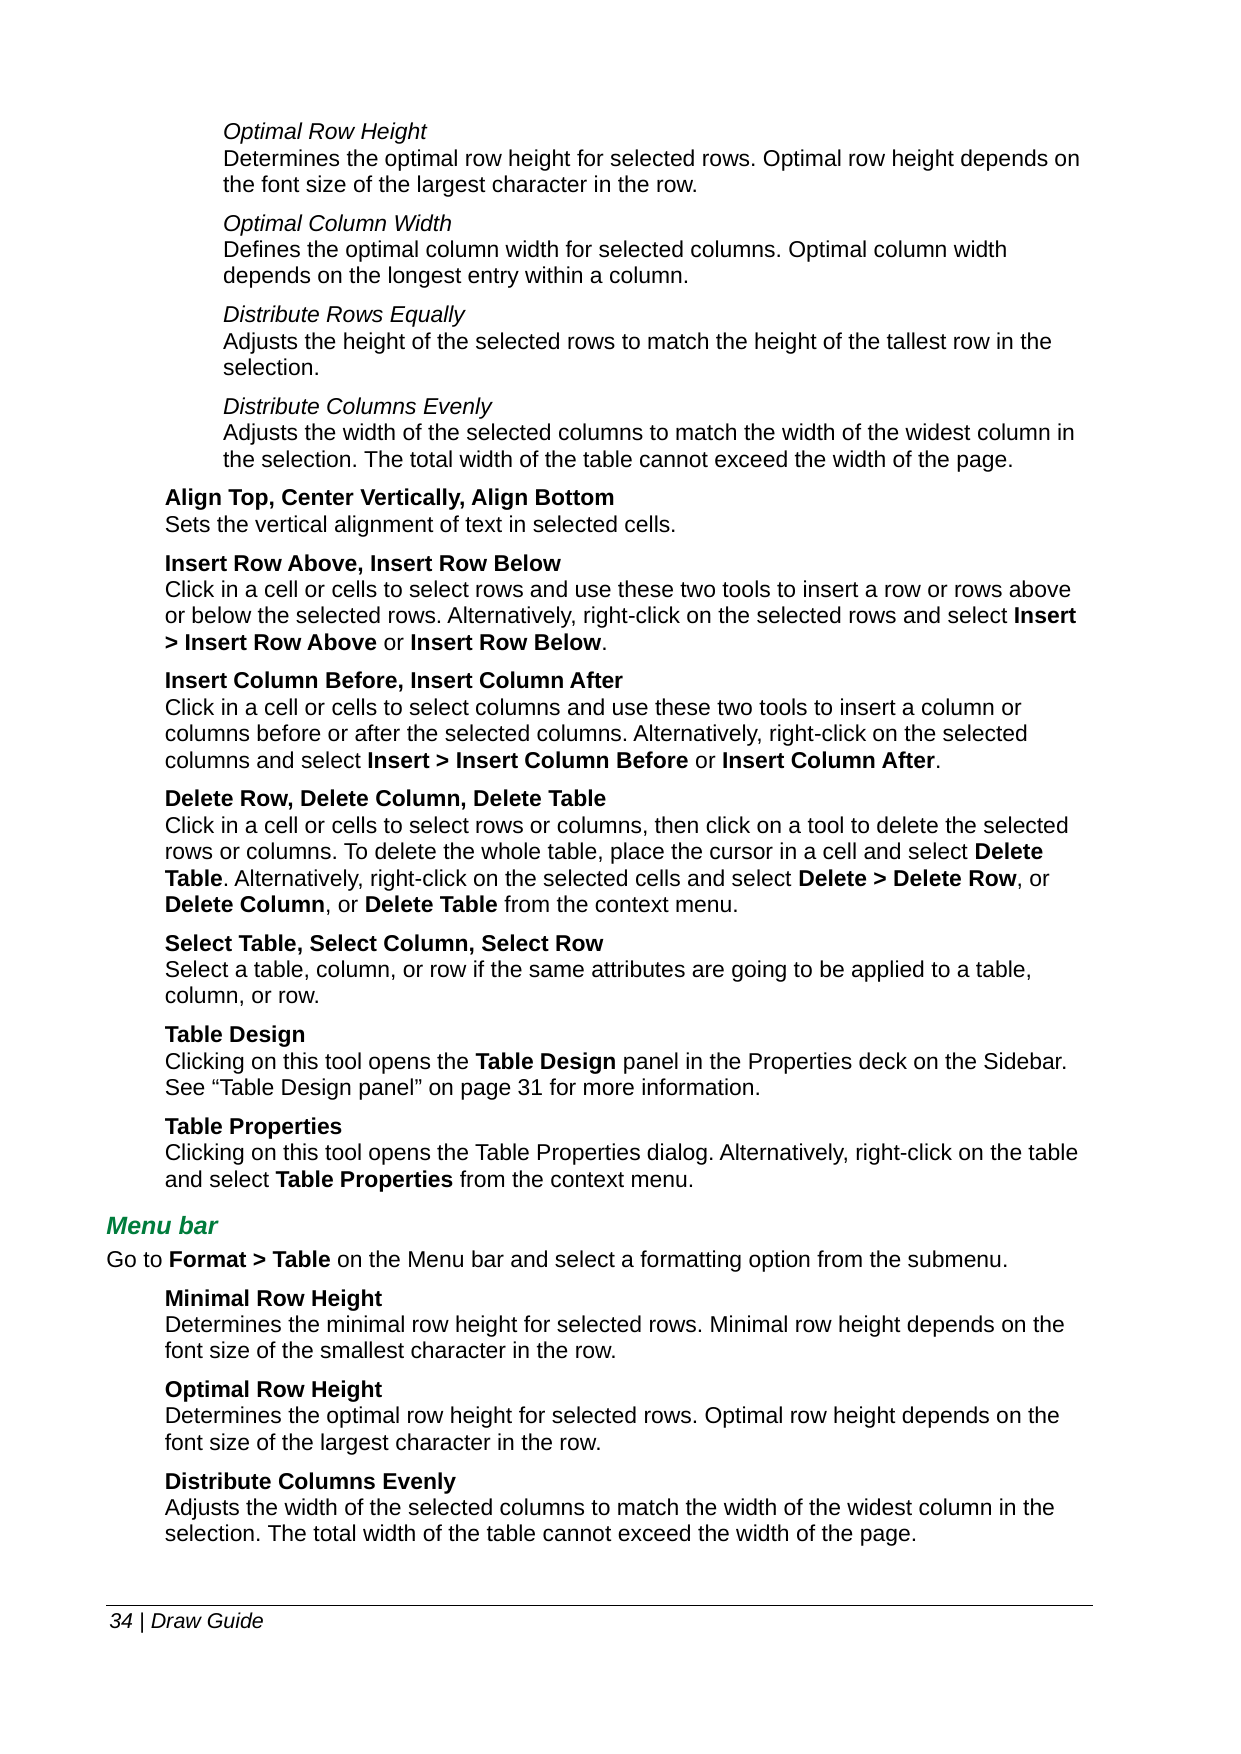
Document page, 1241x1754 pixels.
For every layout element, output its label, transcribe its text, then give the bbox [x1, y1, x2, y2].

text Determines the optimal row height for selected rows. Optimal row height depends on the font size of the largest character in the row. [223, 144, 1093, 197]
text Defines the optimal column width for selected columns. Optimal column width depends on the longest entry within a column. [223, 236, 1093, 289]
text Optimal Column Width [223, 210, 1093, 236]
text Adjusts the width of the selected columns to match the width of the widest column in the selection. The total width of the table cannot exceed the width of the page. [223, 419, 1093, 472]
text Minimal Row Height [164, 1284, 1093, 1311]
text Adjusts the height of the selected rows to match the height of the tallest row in the selection. [223, 328, 1093, 380]
text Table Properties [164, 1113, 1093, 1139]
text Optimal Row Height [164, 1376, 1093, 1402]
subtitle Menu bar [106, 1211, 1093, 1239]
text Go to Format > Table on the Menu bar and select a formatting option from the submenu. [106, 1246, 1093, 1272]
text Click in a cell or cells to select rows and use these two tools to insert a row or rows above or below the selected rows. Alternatively, right‑click on the selected rows and select Insert > Insert Row Above or Insert Row Below. [164, 576, 1093, 655]
text Table Design [164, 1021, 1093, 1048]
text Click in a cell or cells to select columns and use these two tools to insert a column or columns before or after the selected columns. Alternatively, right‑click on the selected columns and select Insert > Insert Column Before or Insert Column After. [164, 694, 1093, 773]
text Distribute Rows Equally [223, 301, 1093, 328]
text Click in a cell or cells to select rows or columns, then click on a tool to delete the selected rows or columns. To delete the whole table, place the cursor in a cell and select Delete Table. Alternatively, right-click on the selected cells and select Delete > Delete Row, or Delete Column, or Delete Table from the context menu. [164, 812, 1093, 917]
text Select Table, Select Column, Select Row [164, 930, 1093, 956]
text Delete Row, Delete Column, Delete Table [164, 785, 1093, 812]
text Distribute Columns Evenly [223, 393, 1093, 419]
text Distribute Columns Evenly [164, 1468, 1093, 1494]
text Clicking on this tool opens the Table Properties dialog. Alternatively, right-click on the table and select Table Properties from the context menu. [164, 1139, 1093, 1192]
text Align Top, Center Vertically, Align Bottom [164, 484, 1093, 511]
text Determines the minimal row height for selected rows. Minimal row height depends on the font size of the smallest character in the row. [164, 1311, 1093, 1363]
text Determines the optimal row height for selected rows. Optimal row height depends on the font size of the largest character in the row. [164, 1402, 1093, 1455]
text Select a table, column, or row if the same attributes are going to be applied to a table, column, or row. [164, 956, 1093, 1009]
text Insert Column Before, Insert Column After [164, 667, 1093, 694]
text Sets the vertical alignment of text in selected cells. [164, 511, 1093, 537]
text Adjusts the width of the selected columns to match the width of the widest column in the selection. The total width of the table cannot exceed the width of the page. [164, 1494, 1093, 1547]
text Insert Row Above, Insert Row Below [164, 549, 1093, 576]
text Optimal Row Height [223, 118, 1093, 144]
text Clicking on this tool opens the Table Design panel in the Properties deck on the Sidebar. See “Table Design panel” on page 31 for more information. [164, 1048, 1093, 1100]
